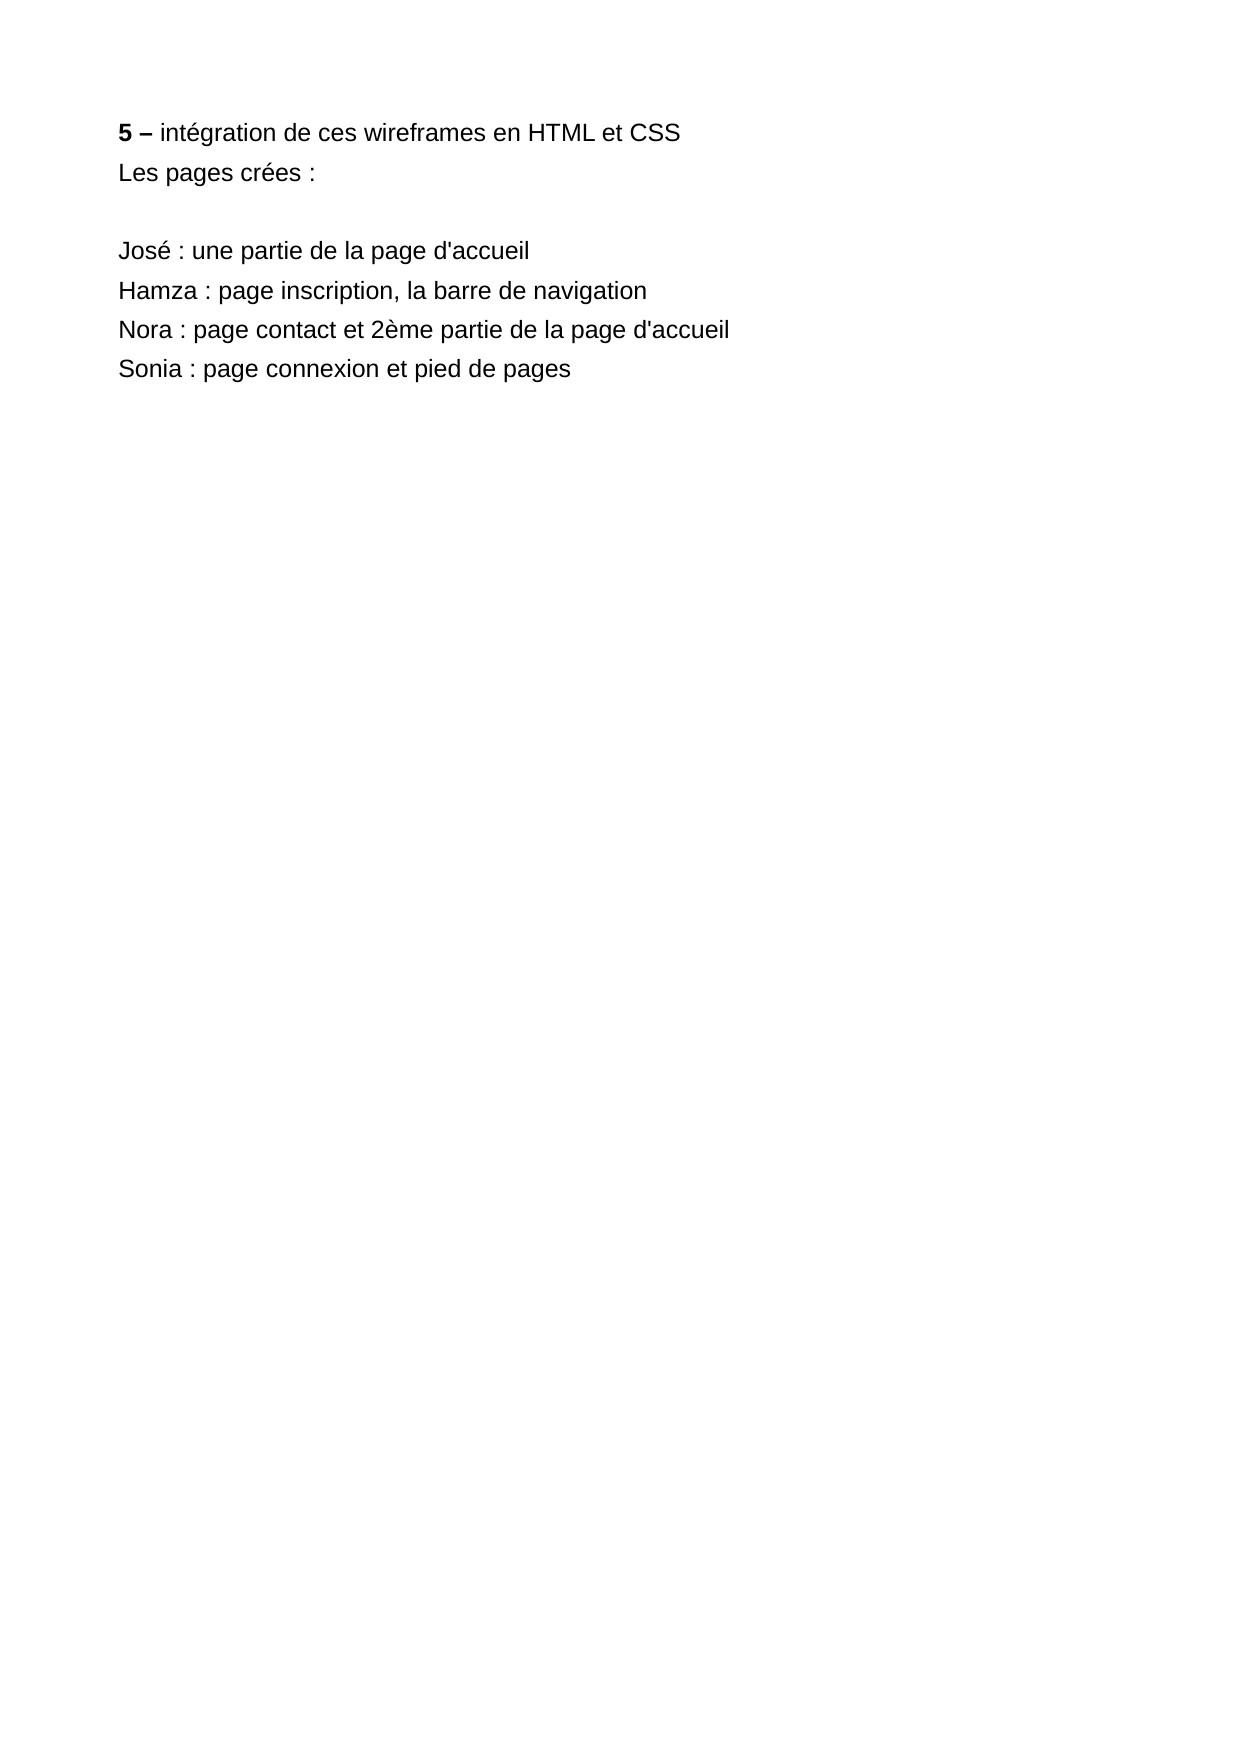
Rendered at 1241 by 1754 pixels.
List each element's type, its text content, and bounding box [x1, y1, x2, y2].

text Hamza : page inscription, la barre de navigation [118, 276, 1122, 304]
text 5 – intégration de ces wireframes en HTML et CSS [118, 118, 1122, 147]
text Nora : page contact et 2ème partie de la page d'accueil [118, 315, 1122, 344]
text Sonia : page connexion et pied de pages [118, 354, 1122, 383]
text Les pages crées : [118, 157, 1122, 186]
text José : une partie de la page d'accueil [118, 236, 1122, 265]
